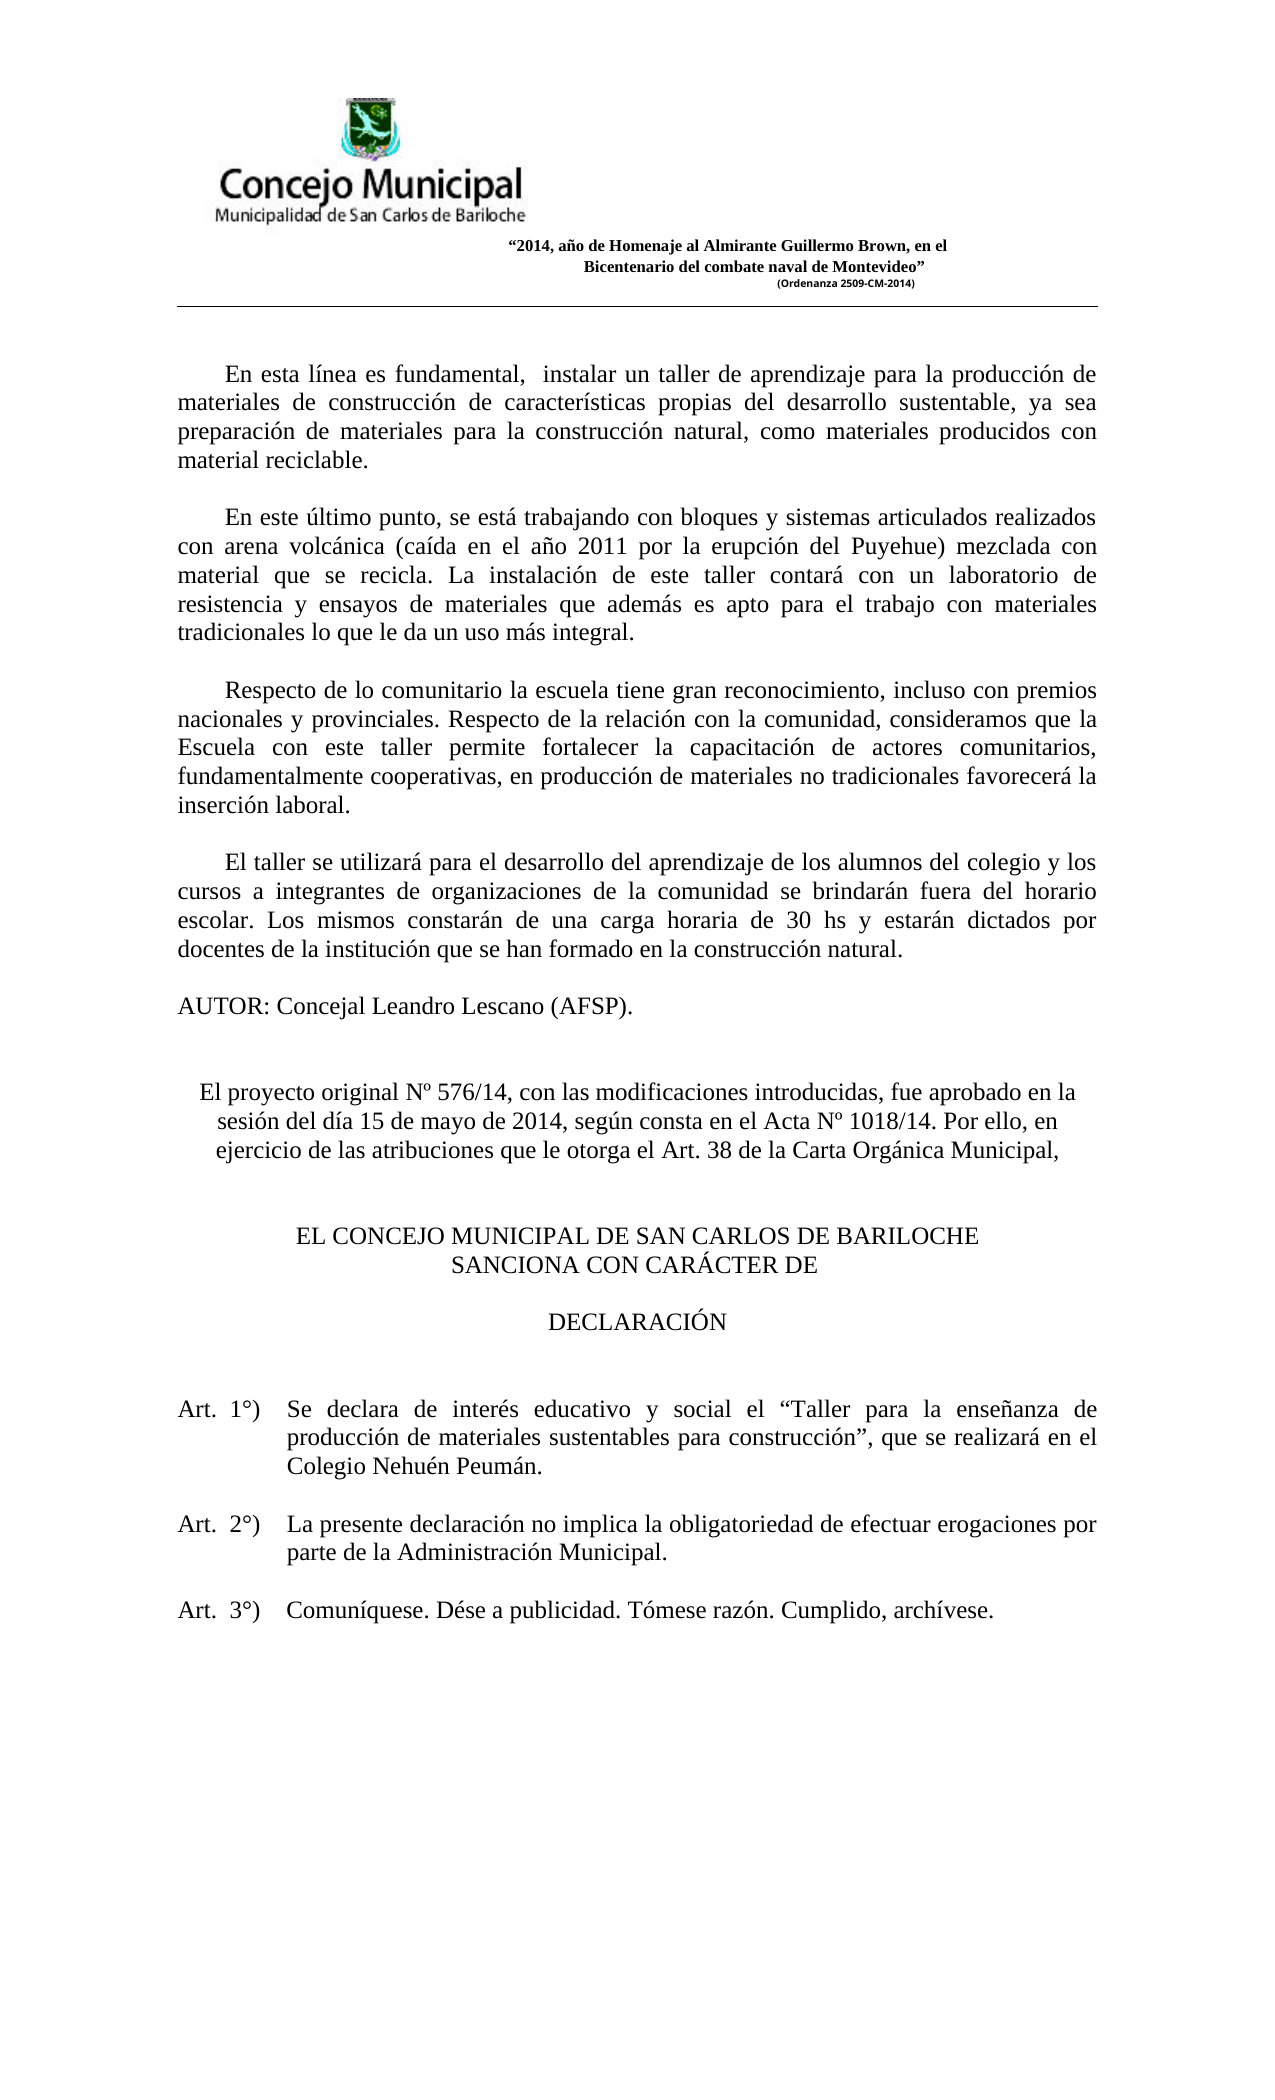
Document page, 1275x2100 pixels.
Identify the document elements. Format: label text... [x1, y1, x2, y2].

table_cell Art. 2°) [170, 1509, 279, 1595]
table_header Art. 1°) [170, 1394, 279, 1509]
text AUTOR: Concejal Leandro Lescano (AFSP). [177, 991, 1098, 1020]
text En este último punto, se está trabajando con bloques y sistemas articulados realizados con arena volcánica (caída en el año 2011 por la erupción del Puyehue) mezclada con material que se recicla. La instalación de este taller contará con un laboratorio de resistencia y ensayos de materiales que además es apto para el trabajo con materiales tradicionales lo que le da un uso más integral. [177, 502, 1098, 646]
table_cell Art. 3°) [170, 1595, 279, 1624]
text Respecto de lo comunitario la escuela tiene gran reconocimiento, incluso con premios nacionales y provinciales. Respecto de la relación con la comunidad, consideramos que la Escuela con este taller permite fortalecer la capacitación de actores comunitarios, fundamentalmente cooperativas, en producción de materiales no tradicionales favorecerá la inserción laboral. [177, 675, 1098, 819]
text El taller se utilizará para el desarrollo del aprendizaje de los alumnos del colegio y los cursos a integrantes de organizaciones de la comunidad se brindarán fuera del horario escolar. Los mismos constarán de una carga horaria de 30 hs y estarán dictados por docentes de la institución que se han formado en la construcción natural. [177, 847, 1098, 962]
text EL CONCEJO MUNICIPAL DE SAN CARLOS DE BARILOCHE [177, 1221, 1098, 1250]
picture [194, 98, 554, 234]
table_header Se declara de interés educativo y social el “Taller para la enseñanza de producción de materiales sustentables para construcción”, que se realizará en el Colegio Nehuén Peumán. [279, 1394, 1105, 1509]
text SANCIONA CON CARÁCTER DE [177, 1250, 1098, 1279]
table_cell La presente declaración no implica la obligatoriedad de efectuar erogaciones por parte de la Administración Municipal. [279, 1509, 1105, 1595]
text El proyecto original Nº 576/14, con las modificaciones introducidas, fue aprobado en la sesión del día 15 de mayo de 2014, según consta en el Acta Nº 1018/14. Por ello, en ejercicio de las atribuciones que le otorga el Art. 38 de la Carta Orgánica Municipal, [177, 1077, 1098, 1164]
text DECLARACIÓN [177, 1307, 1098, 1336]
table_cell Comuníquese. Dése a publicidad. Tómese razón. Cumplido, archívese. [279, 1595, 1105, 1624]
text En esta línea es fundamental, instalar un taller de aprendizaje para la producción de materiales de construcción de características propias del desarrollo sustentable, ya sea preparación de materiales para la construcción natural, como materiales producidos con material reciclable. [177, 359, 1098, 474]
